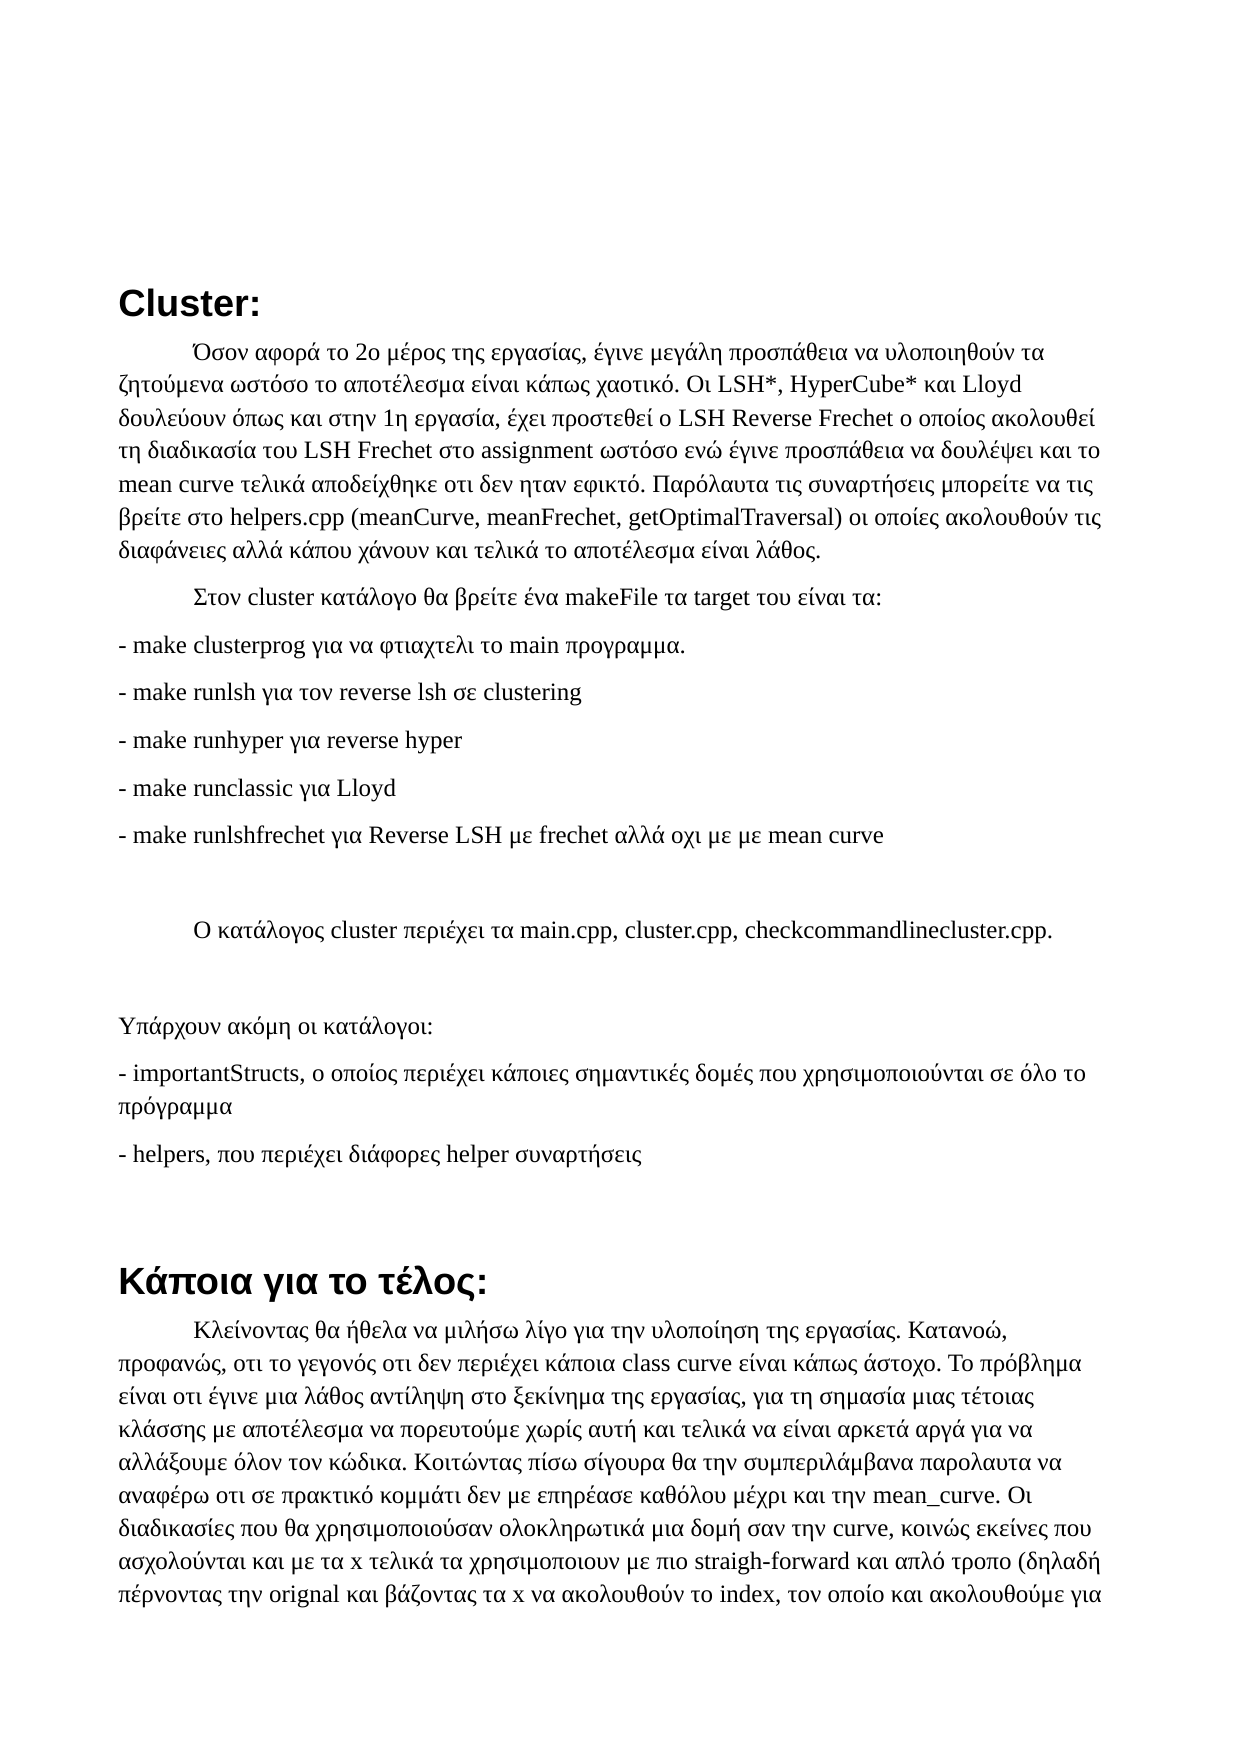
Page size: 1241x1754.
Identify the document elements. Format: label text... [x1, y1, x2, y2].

text - make runlshfrechet για Reverse LSH με frechet αλλά οχι με με mean curve [118, 820, 1122, 849]
text - make runhyper για reverse hyper [118, 725, 1122, 754]
text - importantStructs, ο οποίος περιέχει κάποιες σημαντικές δομές που χρησιμοποιούνται σε όλο το πρόγραμμα [118, 1058, 1122, 1120]
text Υπάρχουν ακόμη οι κατάλογοι: [118, 1011, 1122, 1039]
text - make runlsh για τον reverse lsh σε clustering [118, 677, 1122, 706]
text Στον cluster κατάλογο θα βρείτε ένα makeFile τα target του είναι τα: [118, 582, 1122, 611]
subtitle Cluster: [118, 280, 1122, 324]
text - helpers, που περιέχει διάφορες helper συναρτήσεις [118, 1139, 1122, 1168]
text - make runclassic για Lloyd [118, 773, 1122, 801]
subtitle Κάποια για το τέλος: [118, 1259, 1122, 1303]
text - make clusterprog για να φτιαχτελι το main προγραμμα. [118, 630, 1122, 659]
text Ο κατάλογος cluster περιέχει τα main.cpp, cluster.cpp, checkcommandlinecluster.cpp. [118, 916, 1122, 944]
text Κλείνοντας θα ήθελα να μιλήσω λίγο για την υλοποίηση της εργασίας. Κατανοώ, προφανώς, οτι το γεγονός οτι δεν περιέχει κάποια class curve είναι κάπως άστοχο. Το πρόβλημα είναι οτι έγινε μια λάθος αντίληψη στο ξεκίνημα της εργασίας, για τη σημασία μιας τέτοιας κλάσσης με αποτέλεσμα να πορευτούμε χωρίς αυτή και τελικά να είναι αρκετά αργά για να αλλάξουμε όλον τον κώδικα. Κοιτώντας πίσω σίγουρα θα την συμπεριλάμβανα παρολαυτα να αναφέρω οτι σε πρακτικό κομμάτι δεν με επηρέασε καθόλου μέχρι και την mean_curve. Οι διαδικασίες που θα χρησιμοποιούσαν ολοκληρωτικά μια δομή σαν την curve, κοινώς εκείνες που ασχολούνται και με τα x τελικά τα χρησιμοποιουν με πιο straigh-forward και απλό τροπο (δηλαδή πέρνοντας την orignal και βάζοντας τα x να ακολουθούν το index, τον οποίο και ακολουθούμε για [118, 1315, 1122, 1608]
text Όσον αφορά το 2ο μέρος της εργασίας, έγινε μεγάλη προσπάθεια να υλοποιηθούν τα ζητούμενα ωστόσο το αποτέλεσμα είναι κάπως χαοτικό. Οι LSH*, HyperCube* και Lloyd δουλεύουν όπως και στην 1η εργασία, έχει προστεθεί ο LSH Reverse Frechet ο οποίος ακολουθεί τη διαδικασία του LSH Frechet στο assignment ωστόσο ενώ έγινε προσπάθεια να δουλέψει και το mean curve τελικά αποδείχθηκε οτι δεν ηταν εφικτό. Παρόλαυτα τις συναρτήσεις μπορείτε να τις βρείτε στο helpers.cpp (meanCurve, meanFrechet, getOptimalTraversal) οι οποίες ακολουθούν τις διαφάνειες αλλά κάπου χάνουν και τελικά το αποτέλεσμα είναι λάθος. [118, 337, 1122, 563]
